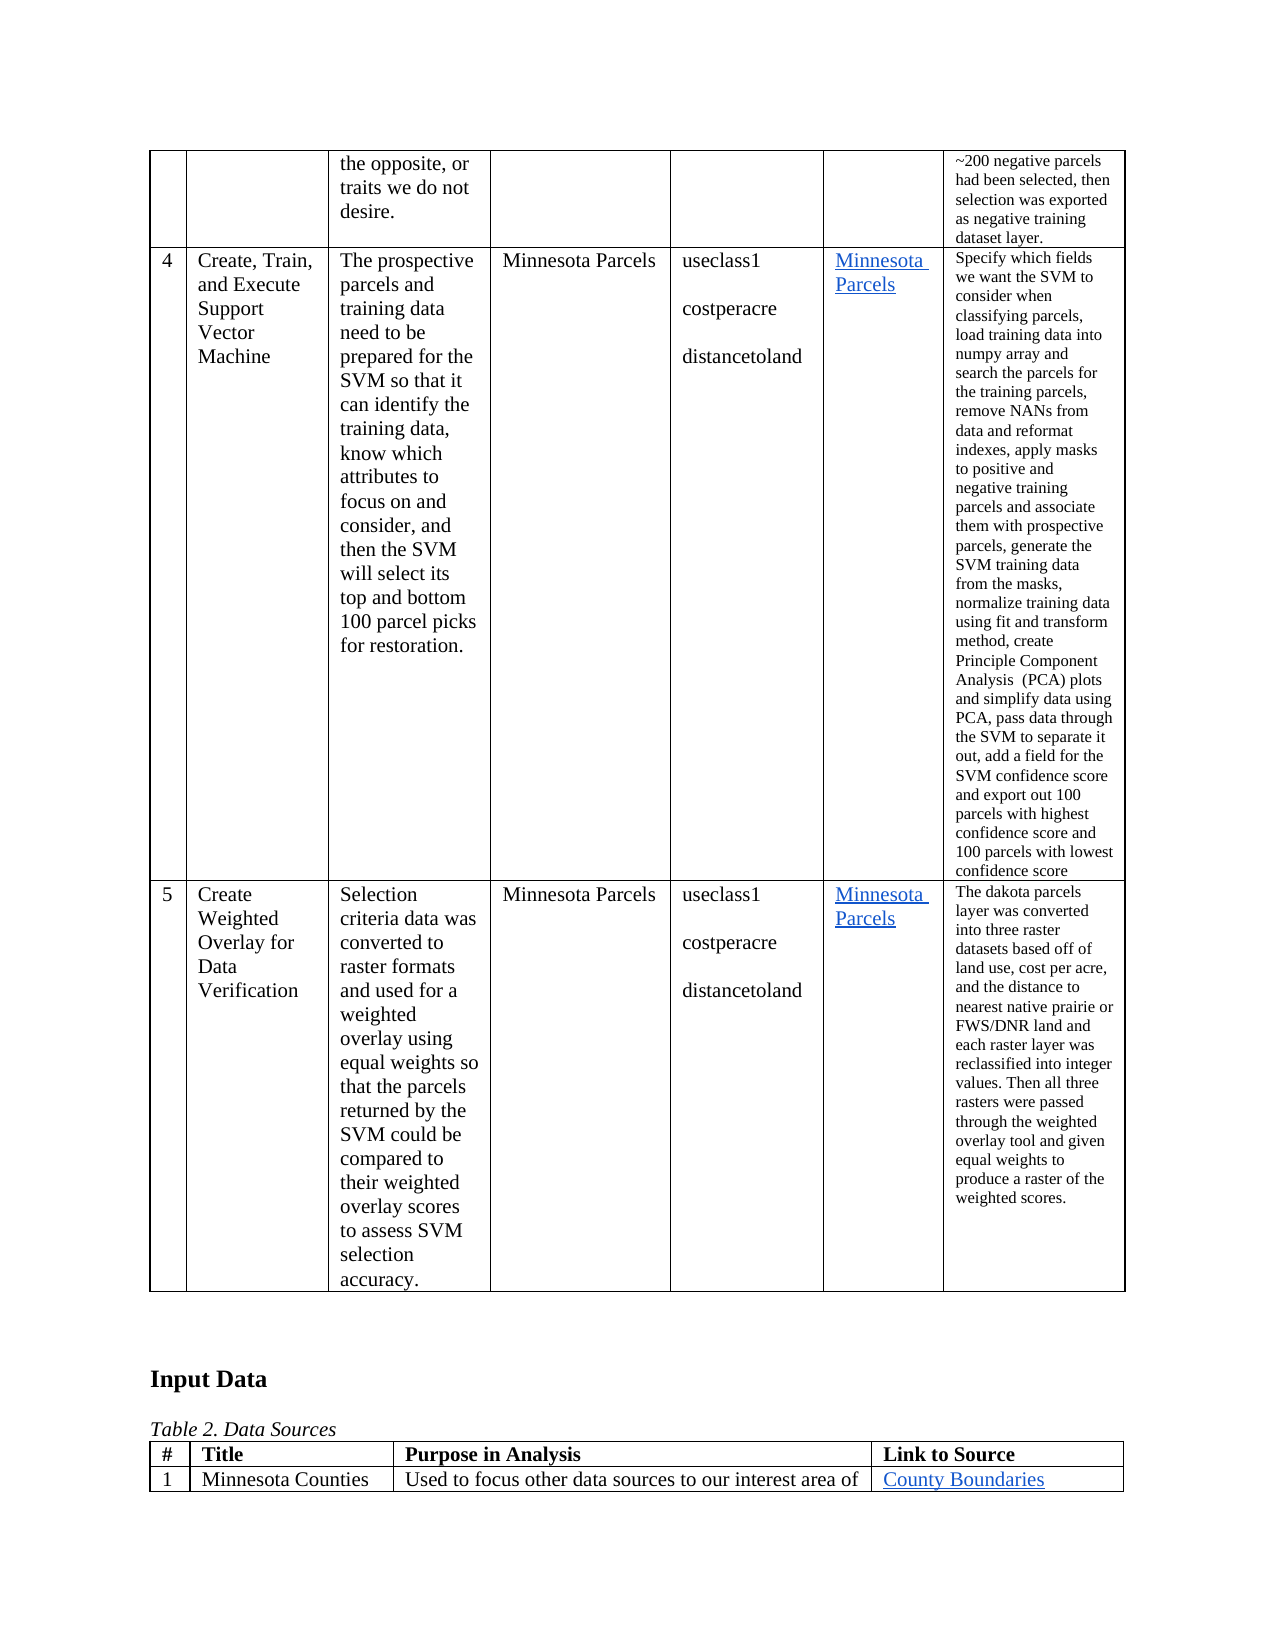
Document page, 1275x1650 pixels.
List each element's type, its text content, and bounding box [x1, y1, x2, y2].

table_cell [491, 151, 670, 247]
table_cell Minnesota Parcels [491, 881, 670, 1291]
table_cell 4 [151, 248, 186, 880]
table_cell 1 [151, 1467, 189, 1491]
table_cell The dakota parcels layer was converted into three raster datasets based off of land use, cost per acre, and the distance to nearest native prairie or FWS/DNR land and each raster layer was reclassified into integer values. Then all three rasters were passed through the weighted overlay tool and given equal weights to produce a raster of the weighted scores. [944, 881, 1124, 1291]
text Table 2. Data Sources [150, 1417, 1125, 1441]
table_cell [671, 151, 823, 247]
table_cell County Boundaries [872, 1467, 1123, 1491]
table_cell 5 [151, 881, 186, 1291]
table_cell [824, 151, 943, 247]
table_cell Used to focus other data sources to our interest area of [394, 1467, 871, 1491]
table_cell Selection criteria data was converted to raster formats and used for a weighted overlay using equal weights so that the parcels returned by the SVM could be compared to their weighted overlay scores to assess SVM selection accuracy. [329, 881, 490, 1291]
table_header Title [191, 1442, 393, 1466]
table_cell [187, 151, 328, 247]
table_cell ~200 negative parcels had been selected, then selection was exported as negative training dataset layer. [944, 151, 1124, 247]
table_cell Create, Train, and Execute Support Vector Machine [187, 248, 328, 880]
text Input Data [150, 1364, 1125, 1392]
table_cell the opposite, or traits we do not desire. [329, 151, 490, 247]
table_cell Create Weighted Overlay for Data Verification [187, 881, 328, 1291]
table_header Purpose in Analysis [394, 1442, 871, 1466]
table_cell Minnesota Parcels [824, 248, 943, 880]
table_cell Minnesota Counties [191, 1467, 393, 1491]
table_header # [151, 1442, 189, 1466]
table_cell useclass1 costperacre distancetoland [671, 248, 823, 880]
table_cell Minnesota Parcels [824, 881, 943, 1291]
table_cell Specify which fields we want the SVM to consider when classifying parcels, load training data into numpy array and search the parcels for the training parcels, remove NANs from data and reformat indexes, apply masks to positive and negative training parcels and associate them with prospective parcels, generate the SVM training data from the masks, normalize training data using fit and transform method, create Principle Component Analysis (PCA) plots and simplify data using PCA, pass data through the SVM to separate it out, add a field for the SVM confidence score and export out 100 parcels with highest confidence score and 100 parcels with lowest confidence score [944, 248, 1124, 880]
table_header Link to Source [872, 1442, 1123, 1466]
table_cell [151, 151, 186, 247]
table_cell The prospective parcels and training data need to be prepared for the SVM so that it can identify the training data, know which attributes to focus on and consider, and then the SVM will select its top and bottom 100 parcel picks for restoration. [329, 248, 490, 880]
table_cell Minnesota Parcels [491, 248, 670, 880]
table_cell useclass1 costperacre distancetoland [671, 881, 823, 1291]
